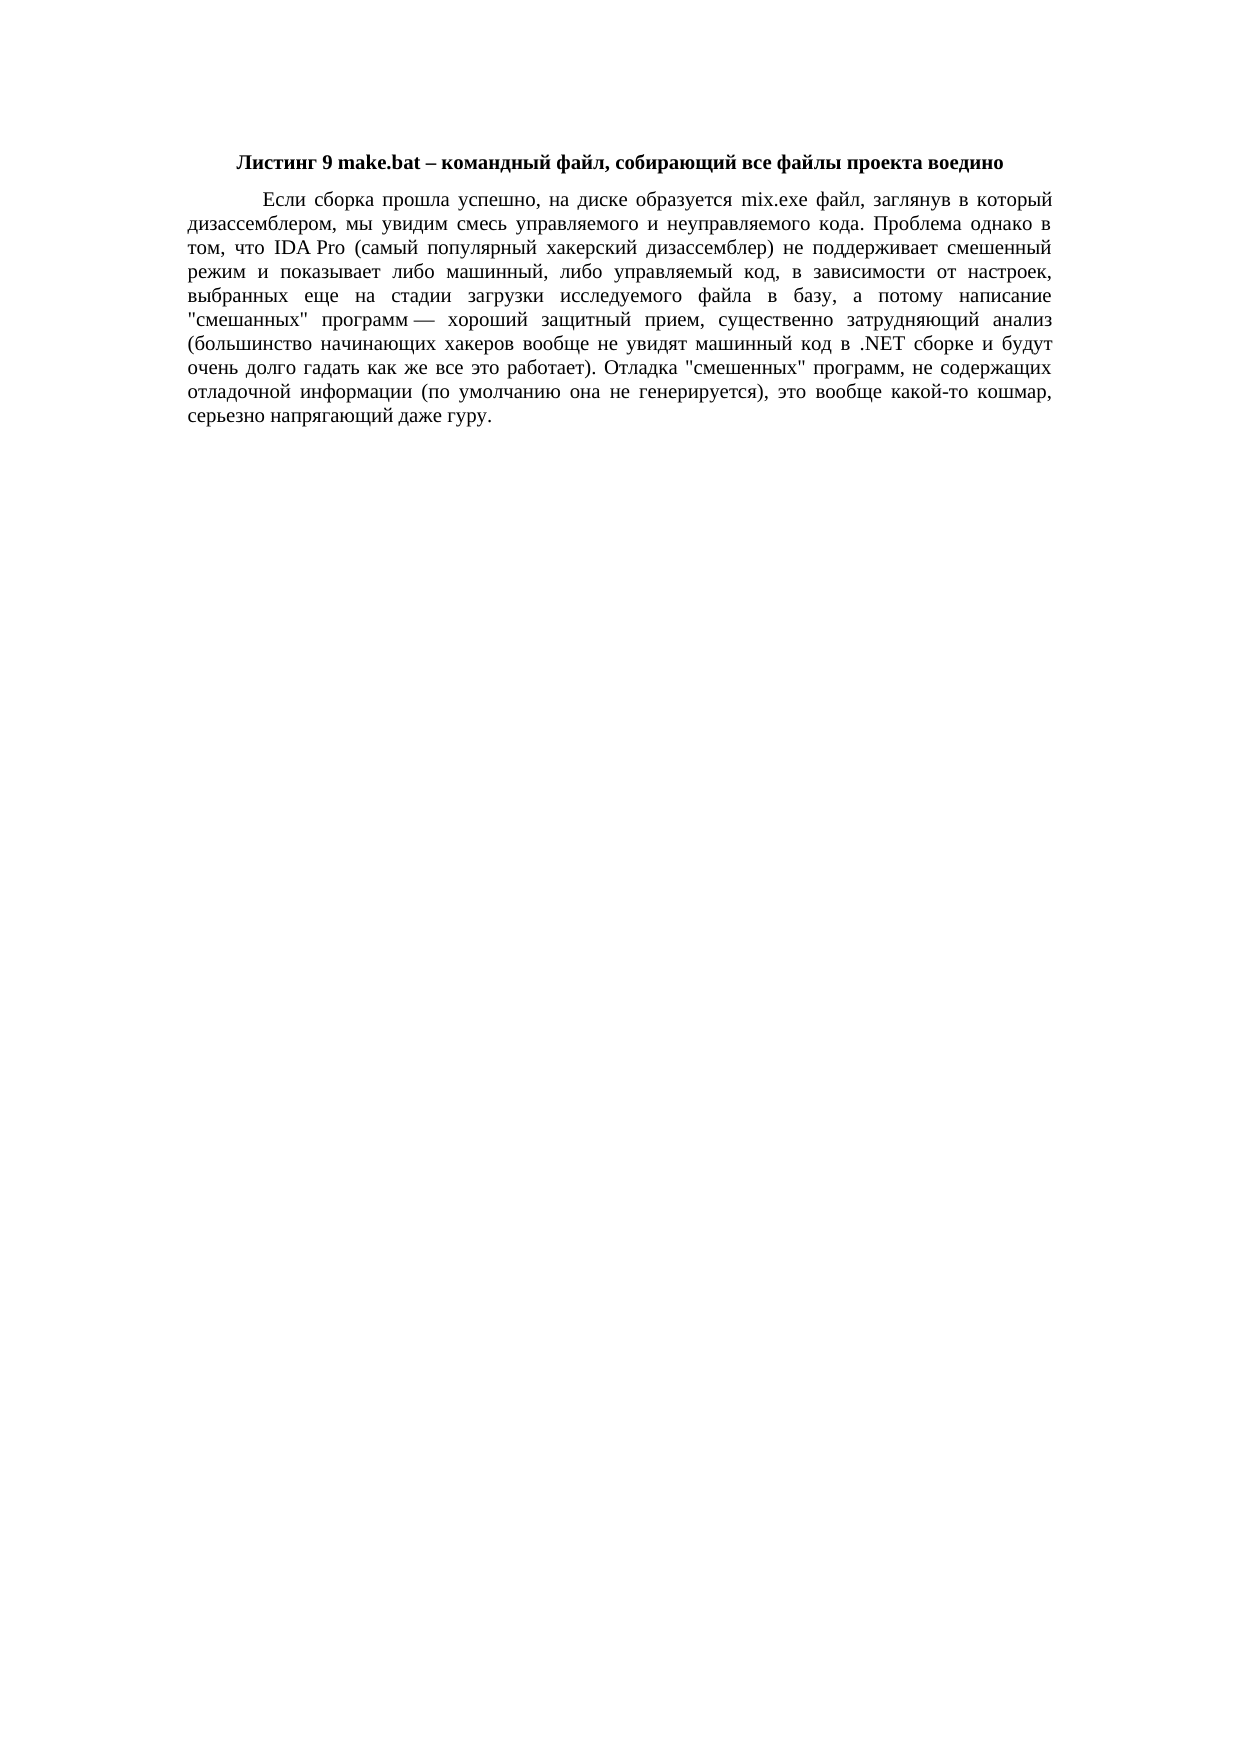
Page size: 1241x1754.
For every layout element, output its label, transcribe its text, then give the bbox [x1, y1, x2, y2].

text Листинг 9 make.bat – командный файл, собирающий все файлы проекта воедино [187, 150, 1053, 174]
text Если сборка прошла успешно, на диске образуется mix.exe файл, заглянув в который дизассемблером, мы увидим смесь управляемого и неуправляемого кода. Проблема однако в том, что IDA Pro (самый популярный хакерский дизассемблер) не поддерживает смешенный режим и показывает либо машинный, либо управляемый код, в зависимости от настроек, выбранных еще на стадии загрузки исследуемого файла в базу, а потому написание "смешанных" программ — хороший защитный прием, существенно затрудняющий анализ (большинство начинающих хакеров вообще не увидят машинный код в .NET сборке и будут очень долго гадать как же все это работает). Отладка "смешенных" программ, не содержащих отладочной информации (по умолчанию она не генерируется), это вообще какой-то кошмар, серьезно напрягающий даже гуру. [187, 187, 1053, 427]
